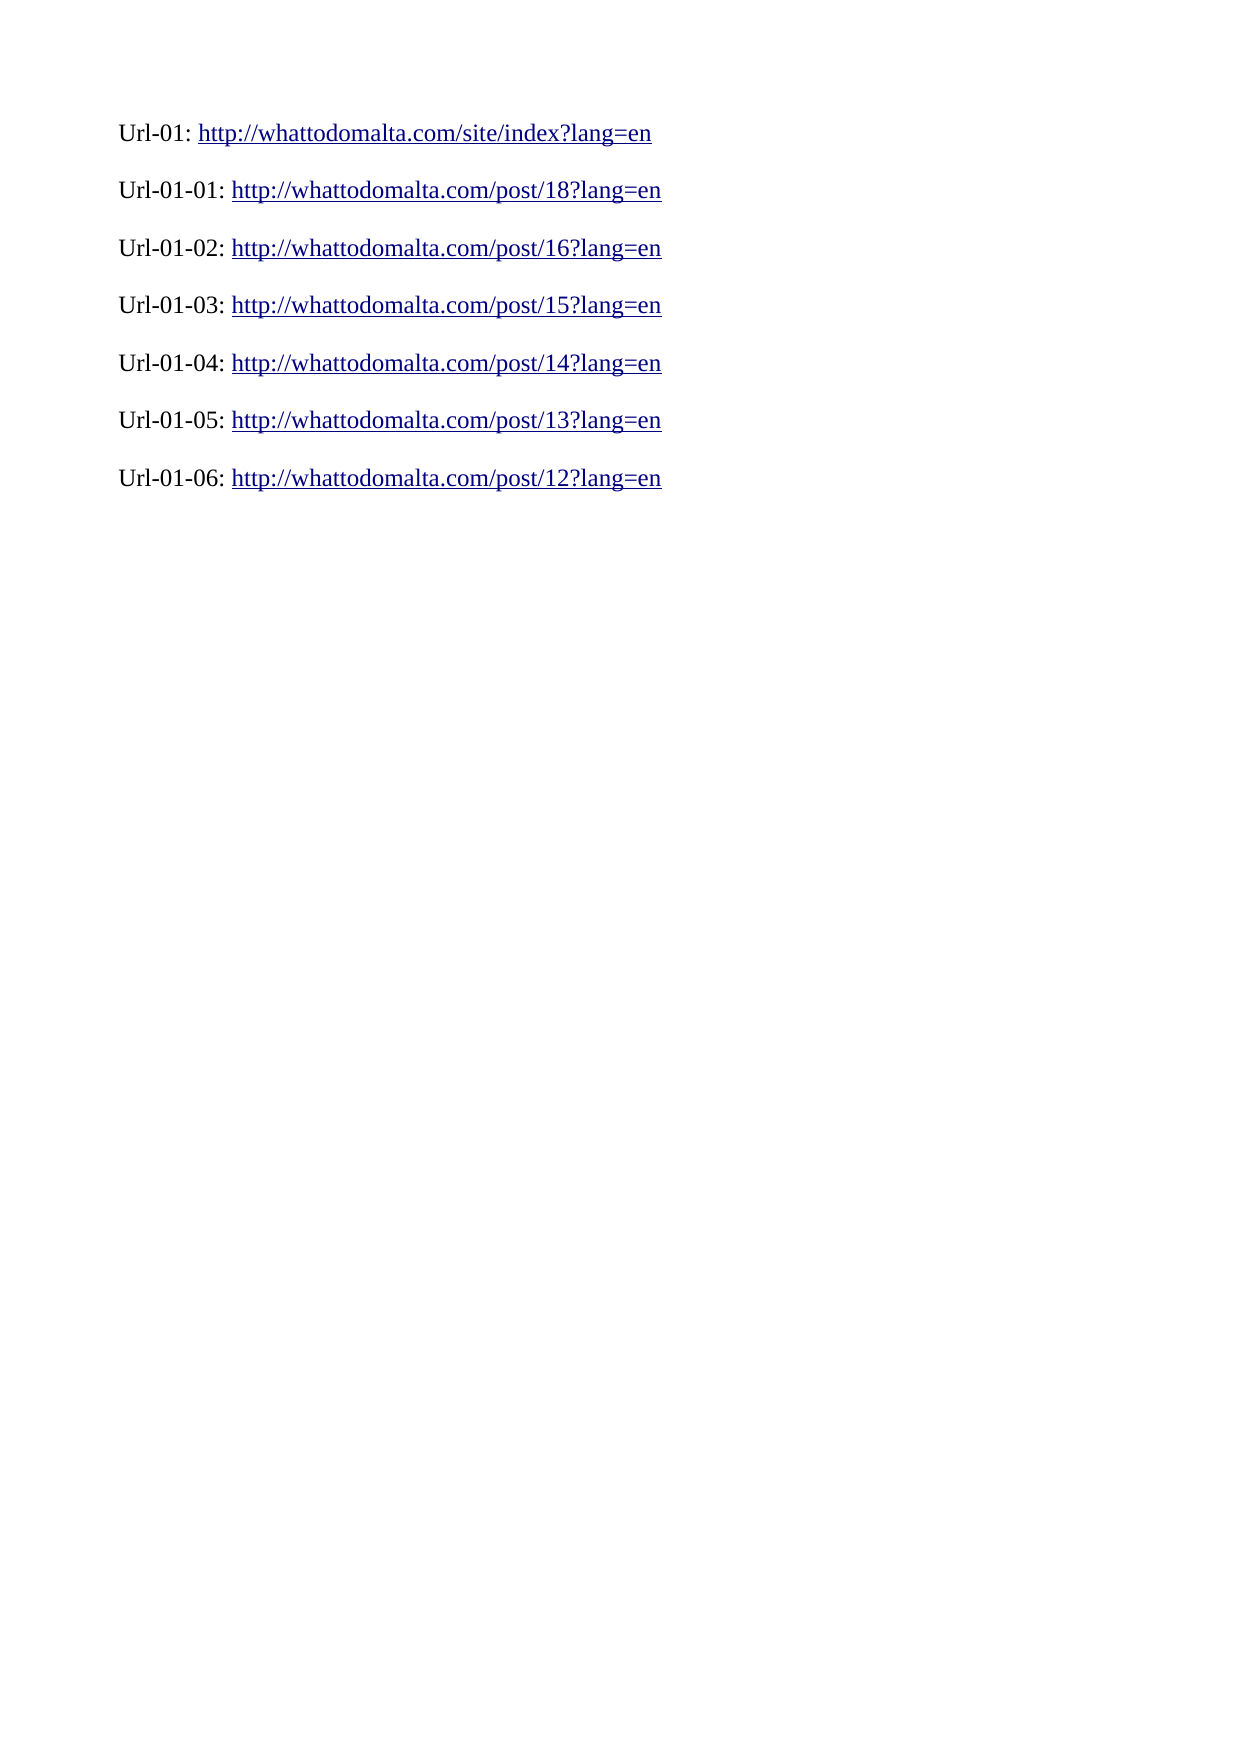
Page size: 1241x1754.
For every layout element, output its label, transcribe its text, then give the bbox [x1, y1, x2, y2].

text Url-01-05: http://whattodomalta.com/post/13?lang=en [118, 406, 1122, 434]
text Url-01-04: http://whattodomalta.com/post/14?lang=en [118, 348, 1122, 377]
text Url-01-02: http://whattodomalta.com/post/16?lang=en [118, 233, 1122, 262]
text Url-01-01: http://whattodomalta.com/post/18?lang=en [118, 176, 1122, 204]
text Url-01: http://whattodomalta.com/site/index?lang=en [118, 118, 1122, 147]
text Url-01-03: http://whattodomalta.com/post/15?lang=en [118, 291, 1122, 319]
text Url-01-06: http://whattodomalta.com/post/12?lang=en [118, 463, 1122, 492]
